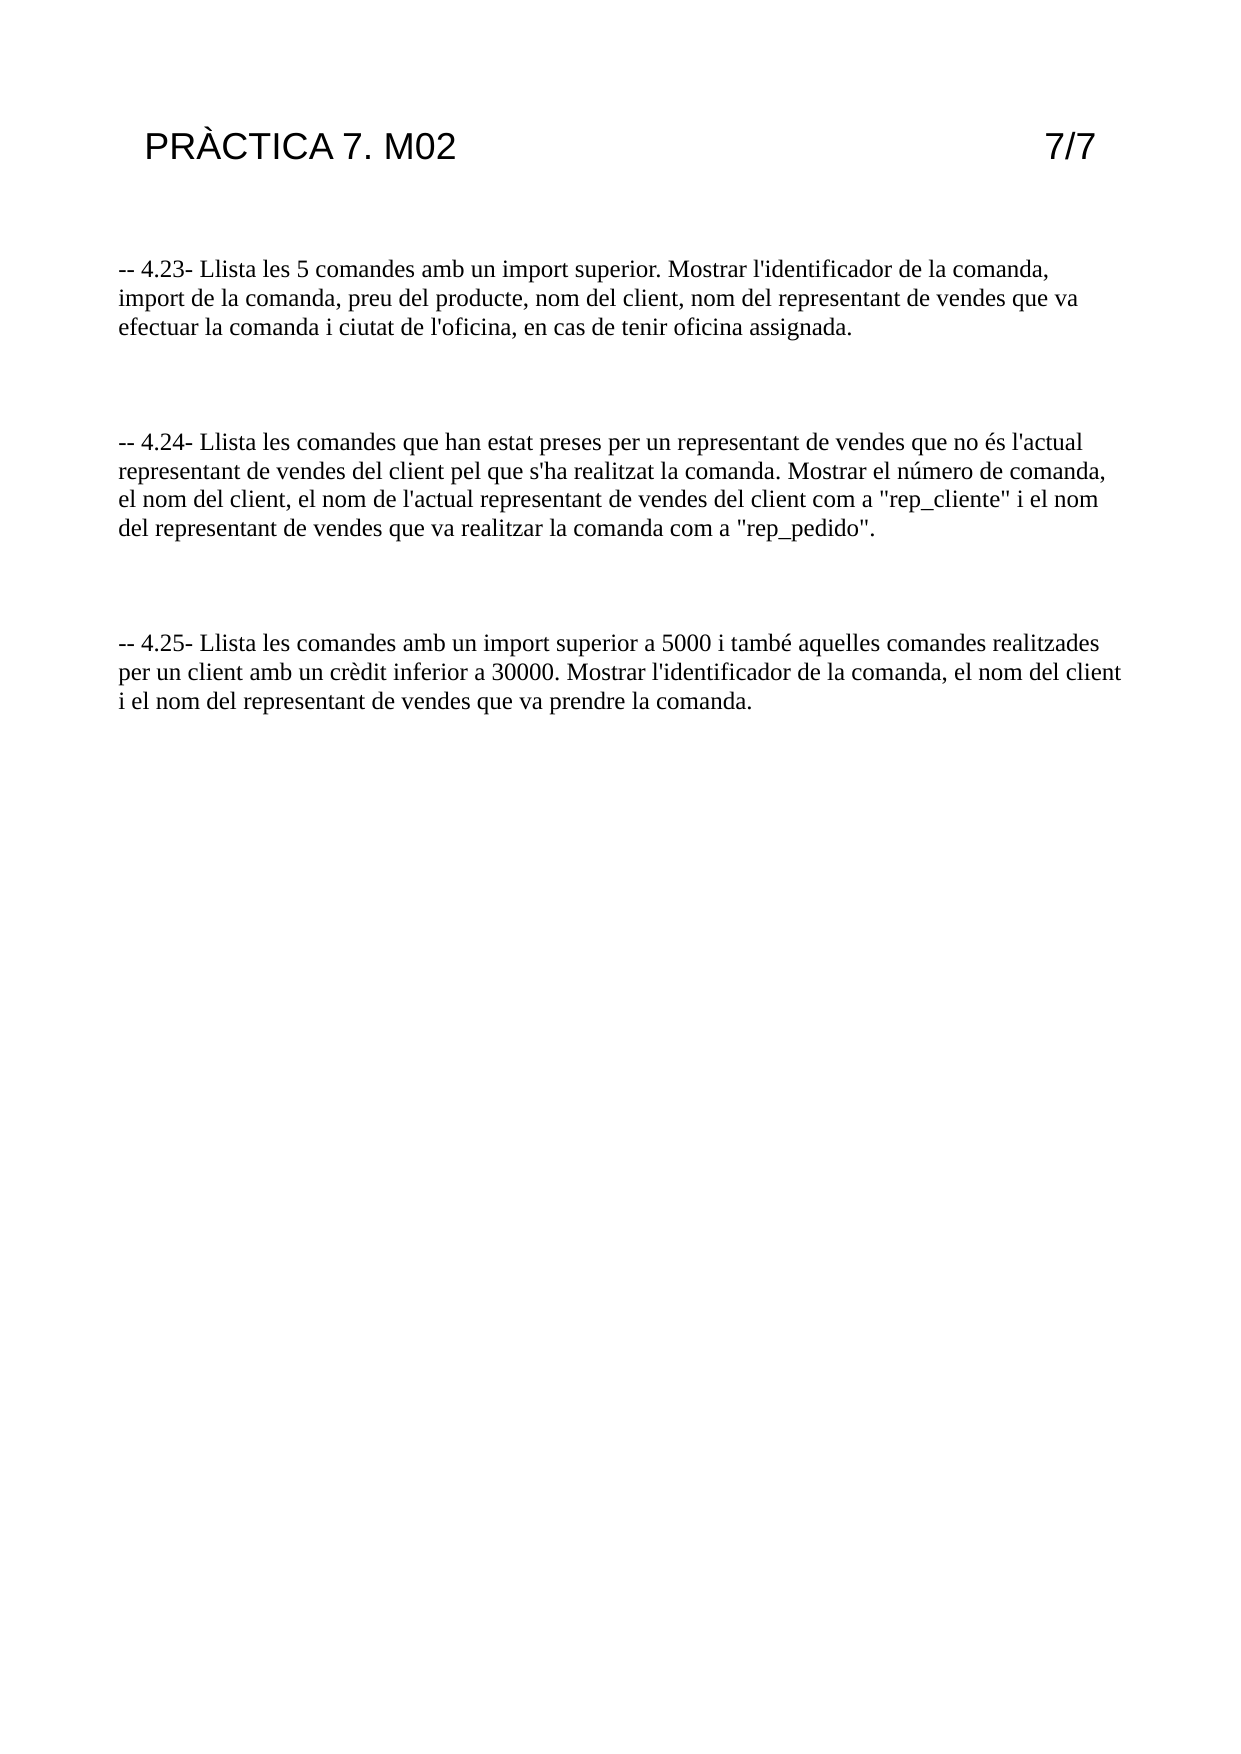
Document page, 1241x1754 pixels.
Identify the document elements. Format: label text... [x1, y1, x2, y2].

text -- 4.24- Llista les comandes que han estat preses per un representant de vendes que no és l'actual representant de vendes del client pel que s'ha realitzat la comanda. Mostrar el número de comanda, el nom del client, el nom de l'actual representant de vendes del client com a "rep_cliente" i el nom del representant de vendes que va realitzar la comanda com a "rep_pedido". [118, 427, 1122, 542]
text -- 4.25- Llista les comandes amb un import superior a 5000 i també aquelles comandes realitzades per un client amb un crèdit inferior a 30000. Mostrar l'identificador de la comanda, el nom del client i el nom del representant de vendes que va prendre la comanda. [118, 628, 1122, 714]
text -- 4.23- Llista les 5 comandes amb un import superior. Mostrar l'identificador de la comanda, import de la comanda, preu del producte, nom del client, nom del representant de vendes que va efectuar la comanda i ciutat de l'oficina, en cas de tenir oficina assignada. [118, 254, 1122, 341]
